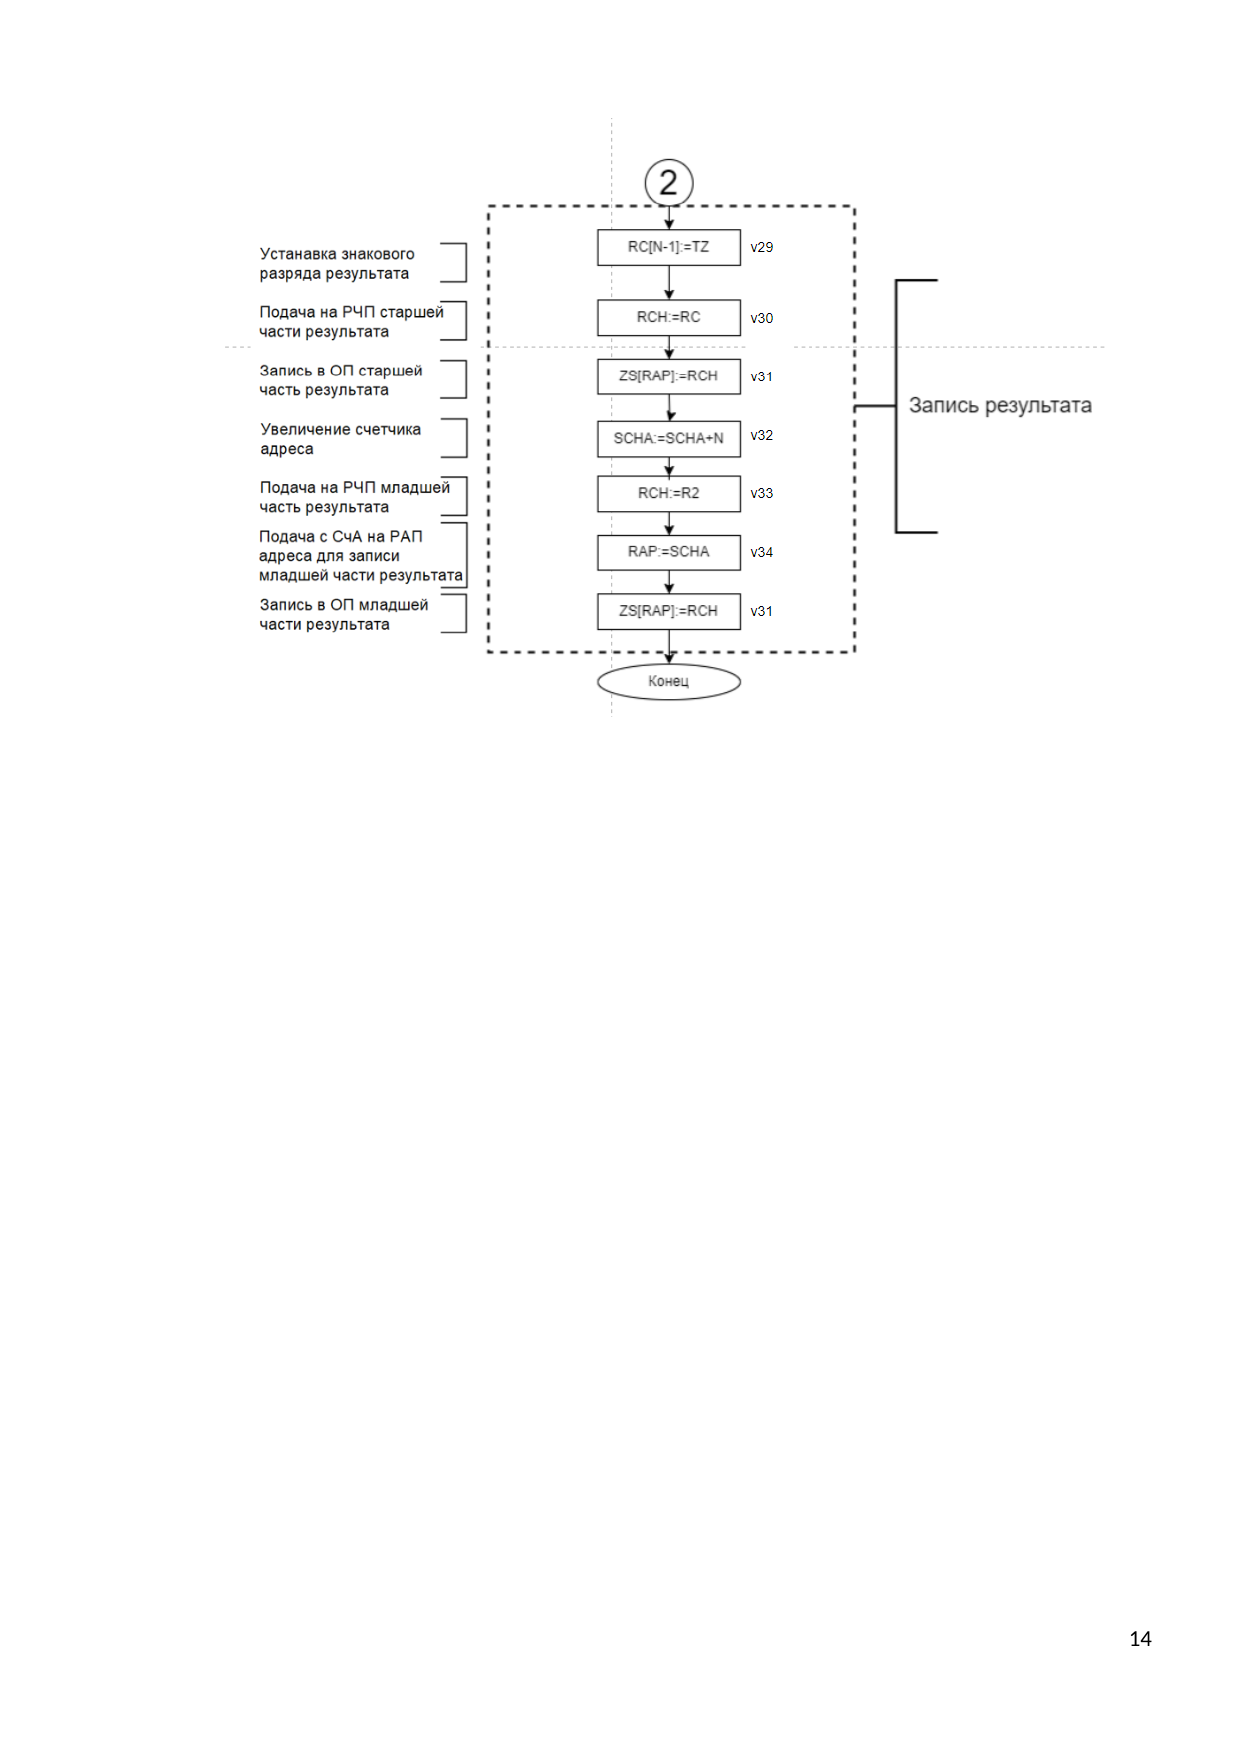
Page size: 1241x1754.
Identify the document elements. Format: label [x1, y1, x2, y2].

picture [222, 118, 1107, 717]
